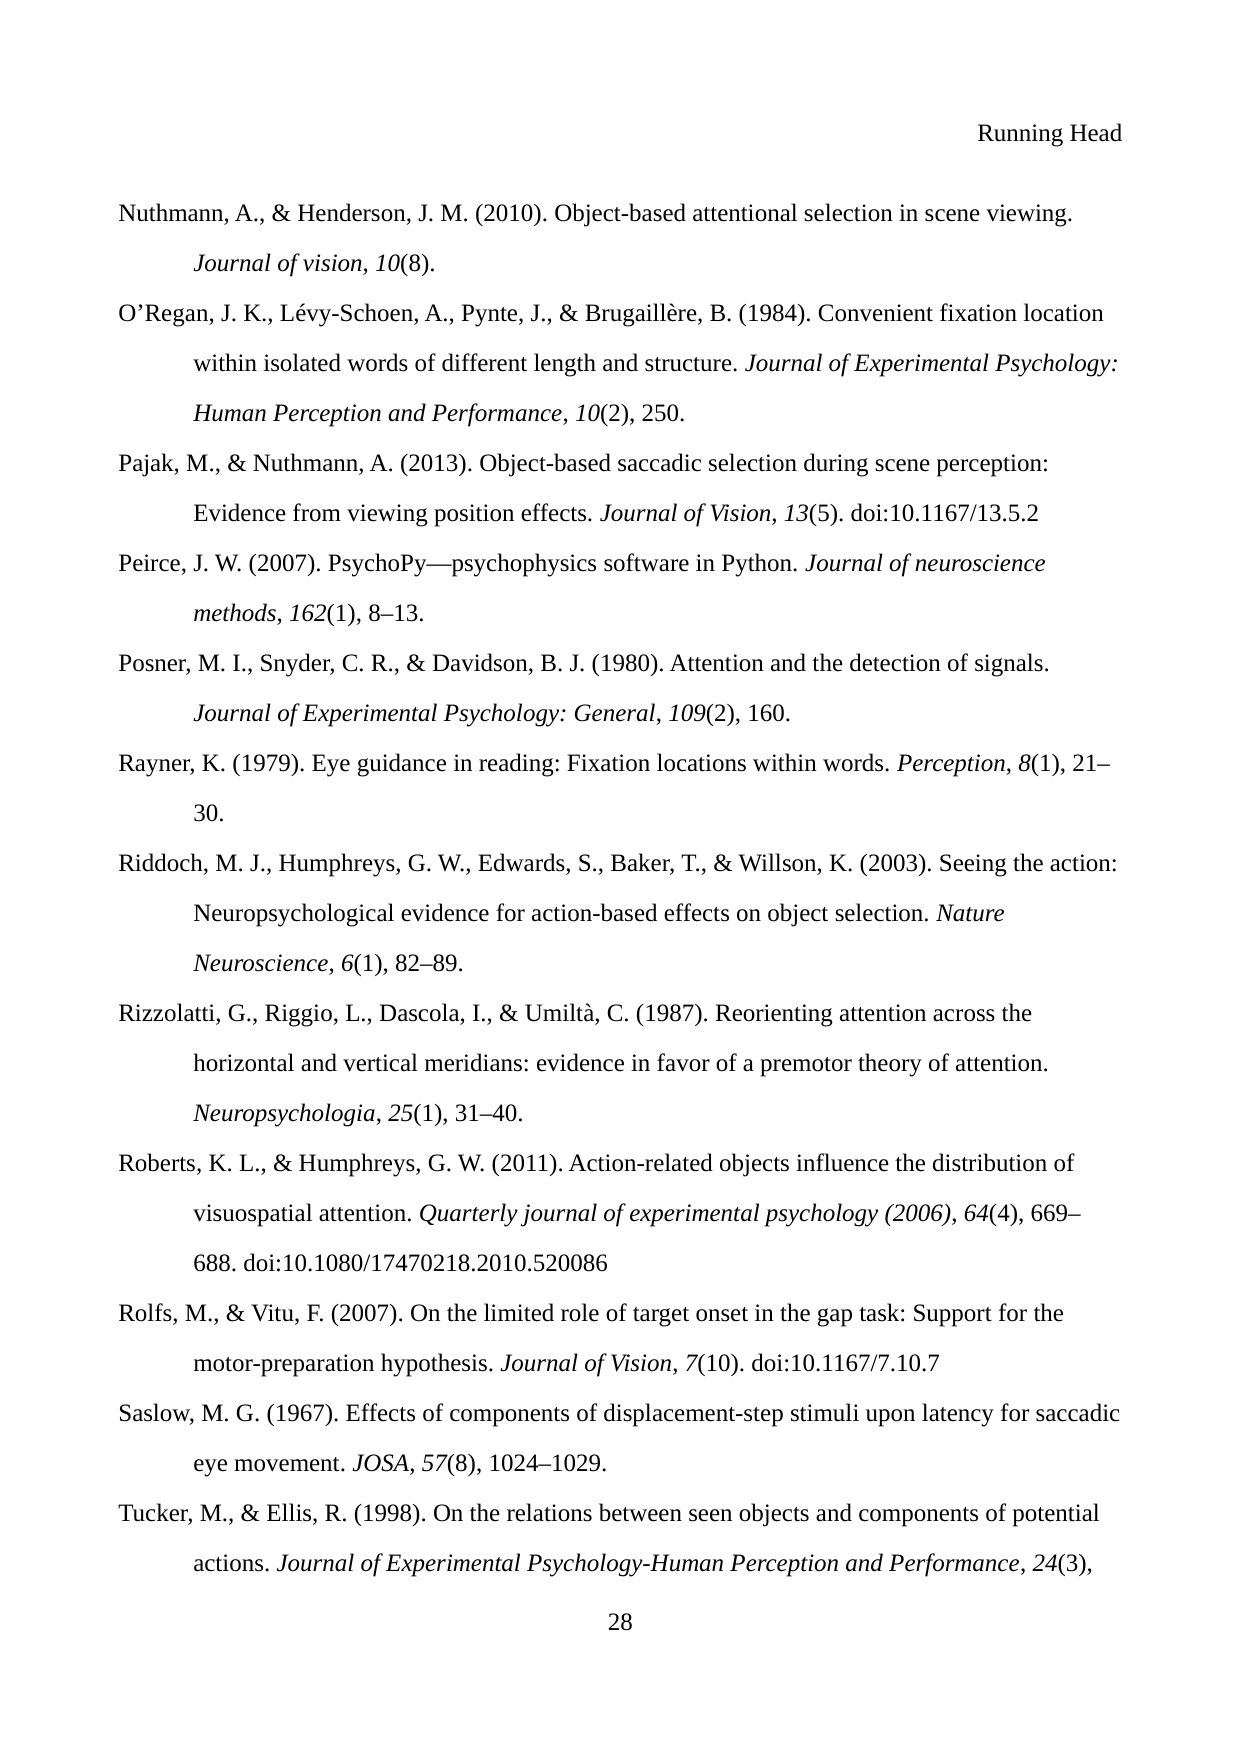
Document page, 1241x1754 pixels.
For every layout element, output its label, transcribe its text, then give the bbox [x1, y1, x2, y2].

text Posner, M. I., Snyder, C. R., & Davidson, B. J. (1980). Attention and the detection of signals. Journal of Experimental Psychology: General, 109(2), 160. [118, 626, 1122, 726]
text O’Regan, J. K., Lévy-Schoen, A., Pynte, J., & Brugaillère, B. (1984). Convenient fixation location within isolated words of different length and structure. Journal of Experimental Psychology: Human Perception and Performance, 10(2), 250. [118, 276, 1122, 426]
text Rizzolatti, G., Riggio, L., Dascola, I., & Umiltà, C. (1987). Reorienting attention across the horizontal and vertical meridians: evidence in favor of a premotor theory of attention. Neuropsychologia, 25(1), 31–40. [118, 976, 1122, 1126]
text Peirce, J. W. (2007). PsychoPy—psychophysics software in Python. Journal of neuroscience methods, 162(1), 8–13. [118, 526, 1122, 626]
text Rolfs, M., & Vitu, F. (2007). On the limited role of target onset in the gap task: Support for the motor-preparation hypothesis. Journal of Vision, 7(10). doi:10.1167/7.10.7 [118, 1276, 1122, 1376]
text Rayner, K. (1979). Eye guidance in reading: Fixation locations within words. Perception, 8(1), 21–30. [118, 726, 1122, 826]
text Pajak, M., & Nuthmann, A. (2013). Object-based saccadic selection during scene perception: Evidence from viewing position effects. Journal of Vision, 13(5). doi:10.1167/13.5.2 [118, 426, 1122, 526]
text Saslow, M. G. (1967). Effects of components of displacement-step stimuli upon latency for saccadic eye movement. JOSA, 57(8), 1024–1029. [118, 1376, 1122, 1476]
text Nuthmann, A., & Henderson, J. M. (2010). Object-based attentional selection in scene viewing. Journal of vision, 10(8). [118, 176, 1122, 276]
text Roberts, K. L., & Humphreys, G. W. (2011). Action-related objects influence the distribution of visuospatial attention. Quarterly journal of experimental psychology (2006), 64(4), 669–688. doi:10.1080/17470218.2010.520086 [118, 1126, 1122, 1276]
text Tucker, M., & Ellis, R. (1998). On the relations between seen objects and components of potential actions. Journal of Experimental Psychology-Human Perception and Performance, 24(3), [118, 1476, 1122, 1576]
text Riddoch, M. J., Humphreys, G. W., Edwards, S., Baker, T., & Willson, K. (2003). Seeing the action: Neuropsychological evidence for action-based effects on object selection. Nature Neuroscience, 6(1), 82–89. [118, 826, 1122, 976]
